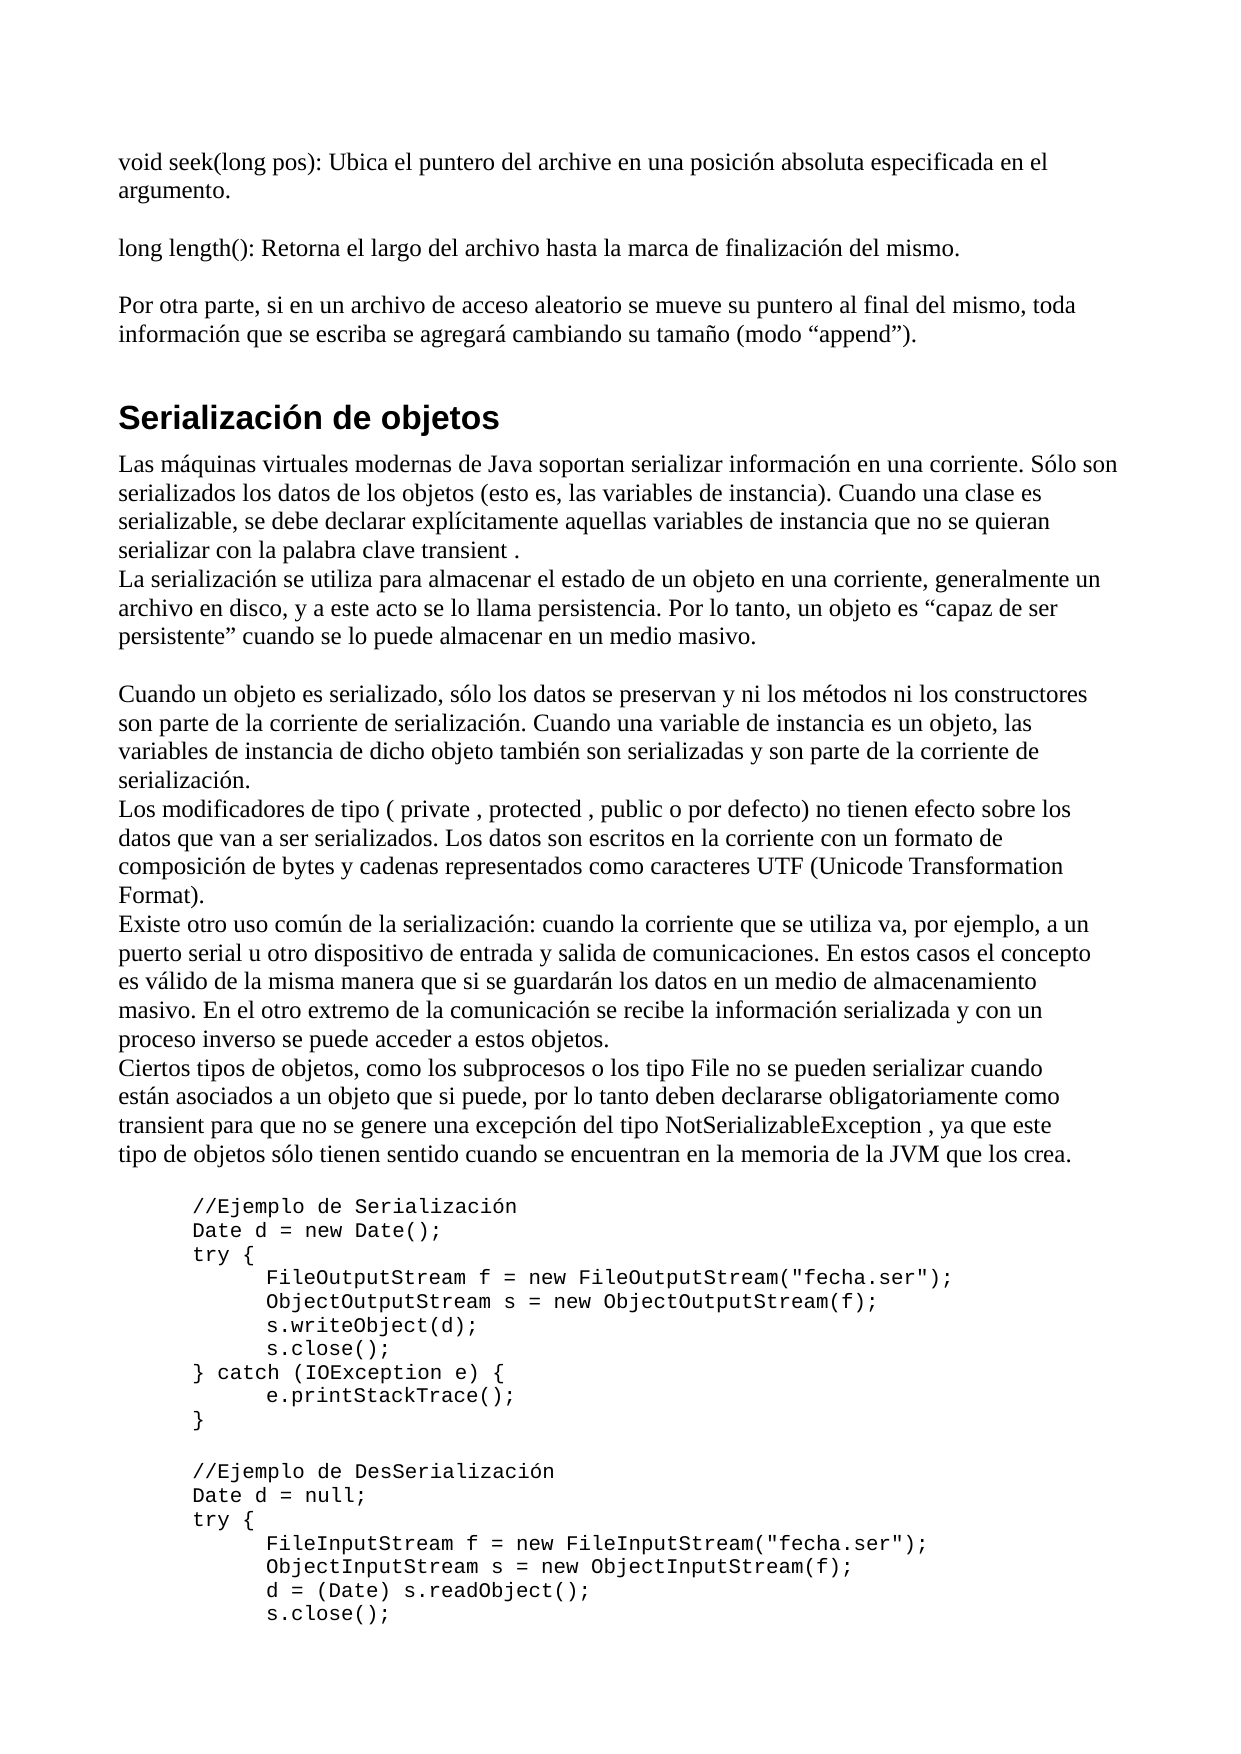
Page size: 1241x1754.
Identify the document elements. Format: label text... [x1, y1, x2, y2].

text d = (Date) s.readObject(); [118, 1580, 1122, 1603]
text try { [118, 1244, 1122, 1267]
text } catch (IOException e) { [118, 1362, 1122, 1386]
text Existe otro uso común de la serialización: cuando la corriente que se utiliza va, por ejemplo, a un [118, 909, 1122, 938]
text Date d = new Date(); [118, 1220, 1122, 1244]
text FileInputStream f = new FileInputStream("fecha.ser"); [118, 1532, 1122, 1556]
text } [118, 1409, 1122, 1433]
text datos que van a ser serializados. Los datos son escritos en la corriente con un formato de [118, 823, 1122, 851]
text Cuando un objeto es serializado, sólo los datos se preservan y ni los métodos ni los constructores [118, 679, 1122, 708]
text //Ejemplo de Serialización [118, 1196, 1122, 1220]
text es válido de la misma manera que si se guardarán los datos en un medio de almacenamiento [118, 966, 1122, 995]
text Format). [118, 880, 1122, 909]
subtitle Serialización de objetos [118, 398, 1122, 436]
text proceso inverso se puede acceder a estos objetos. [118, 1024, 1122, 1053]
text Los modificadores de tipo ( private , protected , public o por defecto) no tienen efecto sobre los [118, 794, 1122, 823]
text variables de instancia de dicho objeto también son serializadas y son parte de la corriente de [118, 736, 1122, 765]
text La serialización se utiliza para almacenar el estado de un objeto en una corriente, generalmente un archivo en disco, y a este acto se lo llama persistencia. Por lo tanto, un objeto es “capaz de ser persistente” cuando se lo puede almacenar en un medio masivo. [118, 564, 1122, 650]
text ObjectOutputStream s = new ObjectOutputStream(f); [118, 1291, 1122, 1314]
text puerto serial u otro dispositivo de entrada y salida de comunicaciones. En estos casos el concepto [118, 938, 1122, 966]
text s.close(); [118, 1603, 1122, 1627]
text están asociados a un objeto que si puede, por lo tanto deben declararse obligatoriamente como [118, 1081, 1122, 1110]
text argumento. [118, 176, 1122, 204]
text composición de bytes y cadenas representados como caracteres UTF (Unicode Transformation [118, 851, 1122, 880]
text serializar con la palabra clave transient . [118, 535, 1122, 564]
text son parte de la corriente de serialización. Cuando una variable de instancia es un objeto, las [118, 708, 1122, 736]
text transient para que no se genere una excepción del tipo NotSerializableException , ya que este [118, 1110, 1122, 1139]
text tipo de objetos sólo tienen sentido cuando se encuentran en la memoria de la JVM que los crea. [118, 1139, 1122, 1168]
text Las máquinas virtuales modernas de Java soportan serializar información en una corriente. Sólo son serializados los datos de los objetos (esto es, las variables de instancia). Cuando una clase es serializable, se debe declarar explícitamente aquellas variables de instancia que no se quieran [118, 449, 1122, 535]
text s.writeObject(d); [118, 1314, 1122, 1338]
text void seek(long pos): Ubica el puntero del archive en una posición absoluta especificada en el [118, 147, 1122, 176]
text información que se escriba se agregará cambiando su tamaño (modo “append”). [118, 319, 1122, 348]
text try { [118, 1509, 1122, 1532]
text Por otra parte, si en un archivo de acceso aleatorio se mueve su puntero al final del mismo, toda [118, 291, 1122, 319]
text //Ejemplo de DesSerialización [118, 1462, 1122, 1485]
text e.printStackTrace(); [118, 1386, 1122, 1409]
text masivo. En el otro extremo de la comunicación se recibe la información serializada y con un [118, 995, 1122, 1024]
text long length(): Retorna el largo del archivo hasta la marca de finalización del mismo. [118, 233, 1122, 262]
text serialización. [118, 765, 1122, 794]
text Date d = null; [118, 1485, 1122, 1509]
text s.close(); [118, 1338, 1122, 1362]
text FileOutputStream f = new FileOutputStream("fecha.ser"); [118, 1267, 1122, 1291]
text ObjectInputStream s = new ObjectInputStream(f); [118, 1556, 1122, 1580]
text Ciertos tipos de objetos, como los subprocesos o los tipo File no se pueden serializar cuando [118, 1053, 1122, 1081]
